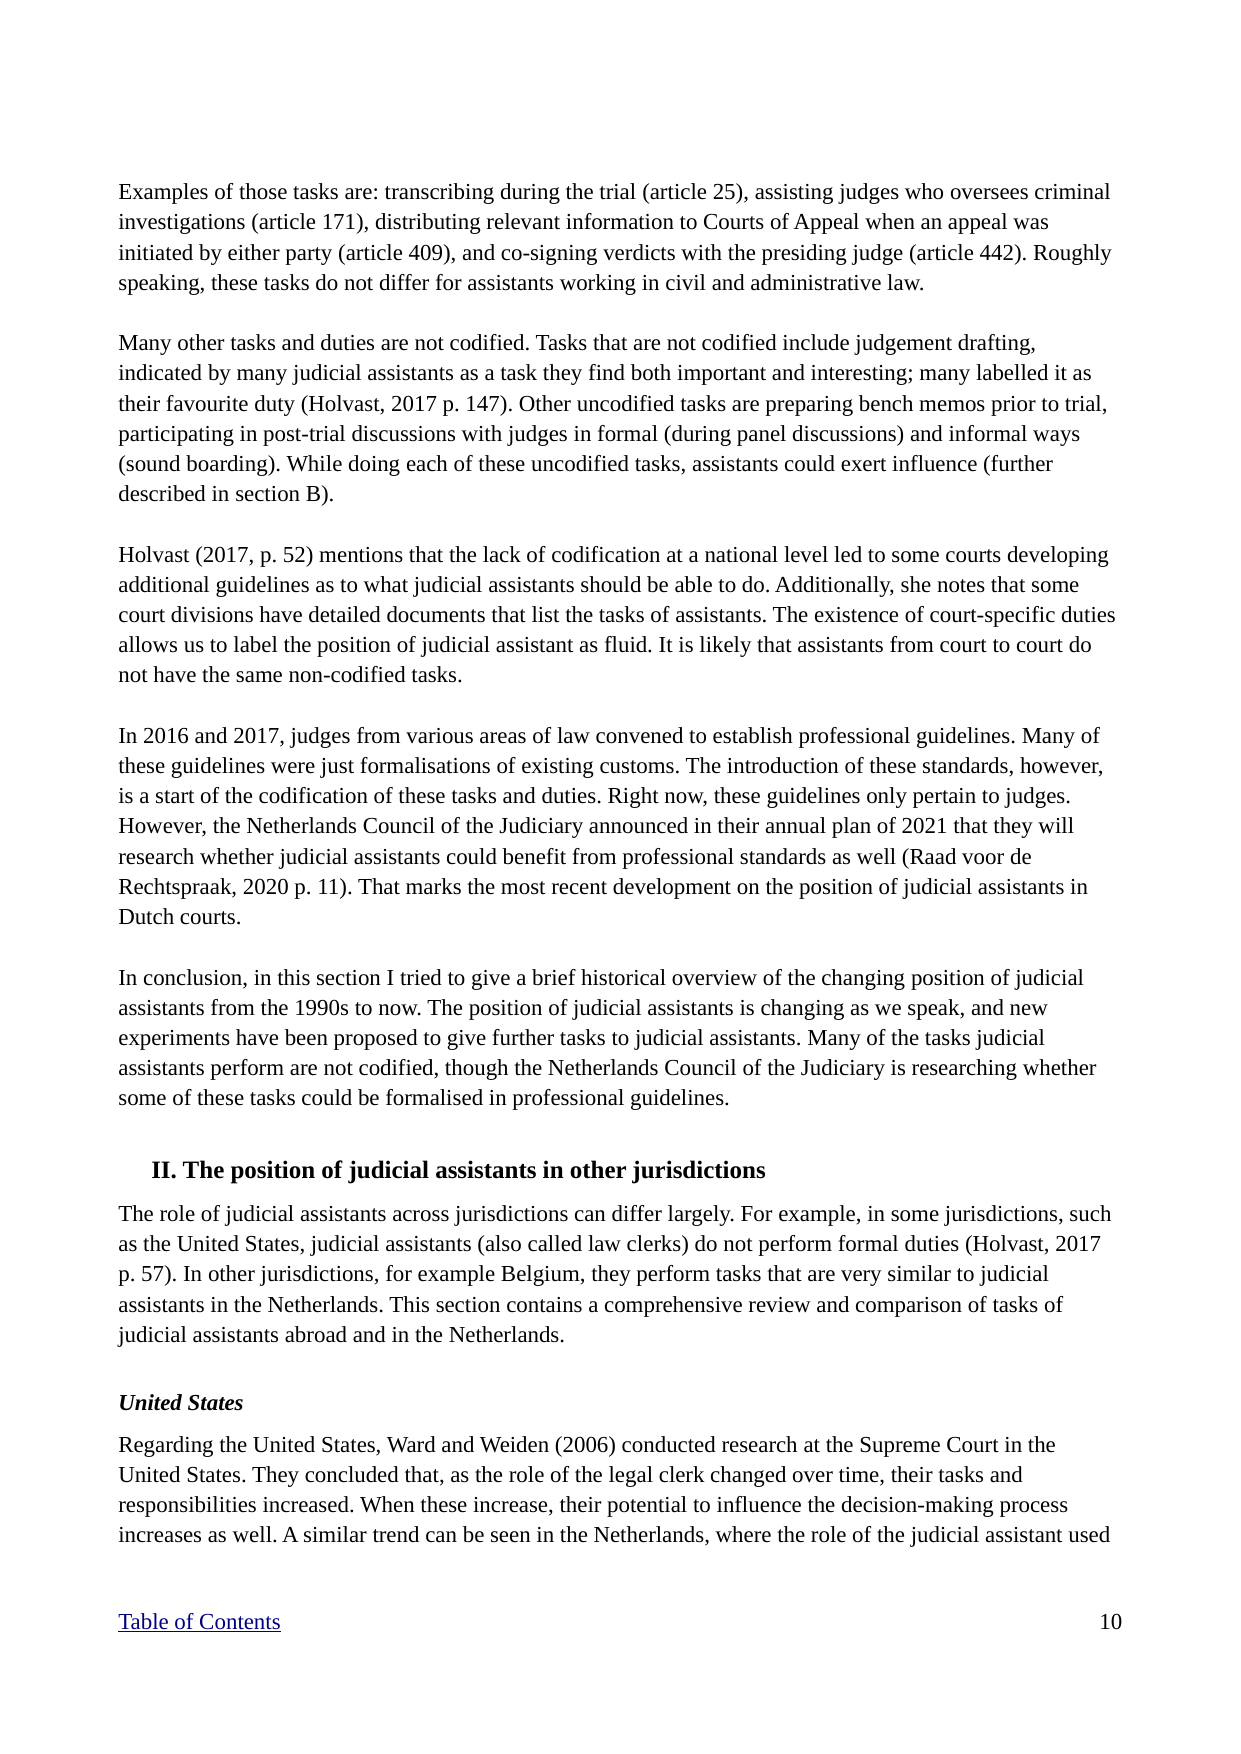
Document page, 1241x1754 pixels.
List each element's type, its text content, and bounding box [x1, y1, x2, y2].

text In conclusion, in this section I tried to give a brief historical overview of the changing position of judicial assistants from the 1990s to now. The position of judicial assistants is changing as we speak, and new experiments have been proposed to give further tasks to judicial assistants. Many of the tasks judicial assistants perform are not codified, though the Netherlands Council of the Judiciary is researching whether some of these tasks could be formalised in professional guidelines. [118, 963, 1122, 1111]
text Holvast (2017, p. 52) mentions that the lack of codification at a national level led to some courts developing additional guidelines as to what judicial assistants should be able to do. Additionally, she notes that some court divisions have detailed documents that list the tasks of assistants. The existence of court-specific duties allows us to label the position of judicial assistant as fluid. It is likely that assistants from court to court do not have the same non-codified tasks. [118, 541, 1122, 688]
text Examples of those tasks are: transcribing during the trial (article 25), assisting judges who oversees criminal investigations (article 171), distributing relevant information to Courts of Appeal when an appeal was initiated by either party (article 409), and co-signing verdicts with the presiding judge (article 442). Roughly speaking, these tasks do not differ for assistants working in civil and administrative law. [118, 178, 1122, 295]
text Many other tasks and duties are not codified. Tasks that are not codified include judgement drafting, indicated by many judicial assistants as a task they find both important and interesting; many labelled it as their favourite duty (Holvast, 2017 p. 147). Other uncodified tasks are preparing bench memos prior to trial, participating in post-trial discussions with judges in formal (during panel discussions) and informal ways (sound boarding). While doing each of these uncodified tasks, assistants could exert influence (further described in section B). [118, 329, 1122, 507]
subtitle II. The position of judicial assistants in other jurisdictions [151, 1155, 1122, 1184]
text Regarding the United States, Ward and Weiden (2006) conducted research at the Supreme Court in the United States. They concluded that, as the role of the legal clerk changed over time, their tasks and responsibilities increased. When these increase, their potential to influence the decision-making process increases as well. A similar trend can be seen in the Netherlands, where the role of the judicial assistant used [118, 1431, 1122, 1548]
subtitle United States [118, 1388, 1122, 1415]
text In 2016 and 2017, judges from various areas of law convened to establish professional guidelines. Many of these guidelines were just formalisations of existing customs. The introduction of these standards, however, is a start of the codification of these tasks and duties. Right now, these guidelines only pertain to judges. However, the Netherlands Council of the Judiciary announced in their annual plan of 2021 that they will research whether judicial assistants could benefit from professional standards as well (Raad voor de Rechtspraak, 2020 p. 11). That marks the most recent development on the position of judicial assistants in Dutch courts. [118, 722, 1122, 929]
text The role of judicial assistants across jurisdictions can differ largely. For example, in some jurisdictions, such as the United States, judicial assistants (also called law clerks) do not perform formal duties (Holvast, 2017 p. 57). In other jurisdictions, for example Belgium, they perform tasks that are very similar to judicial assistants in the Netherlands. This section contains a comprehensive review and comparison of tasks of judicial assistants abroad and in the Netherlands. [118, 1200, 1122, 1347]
